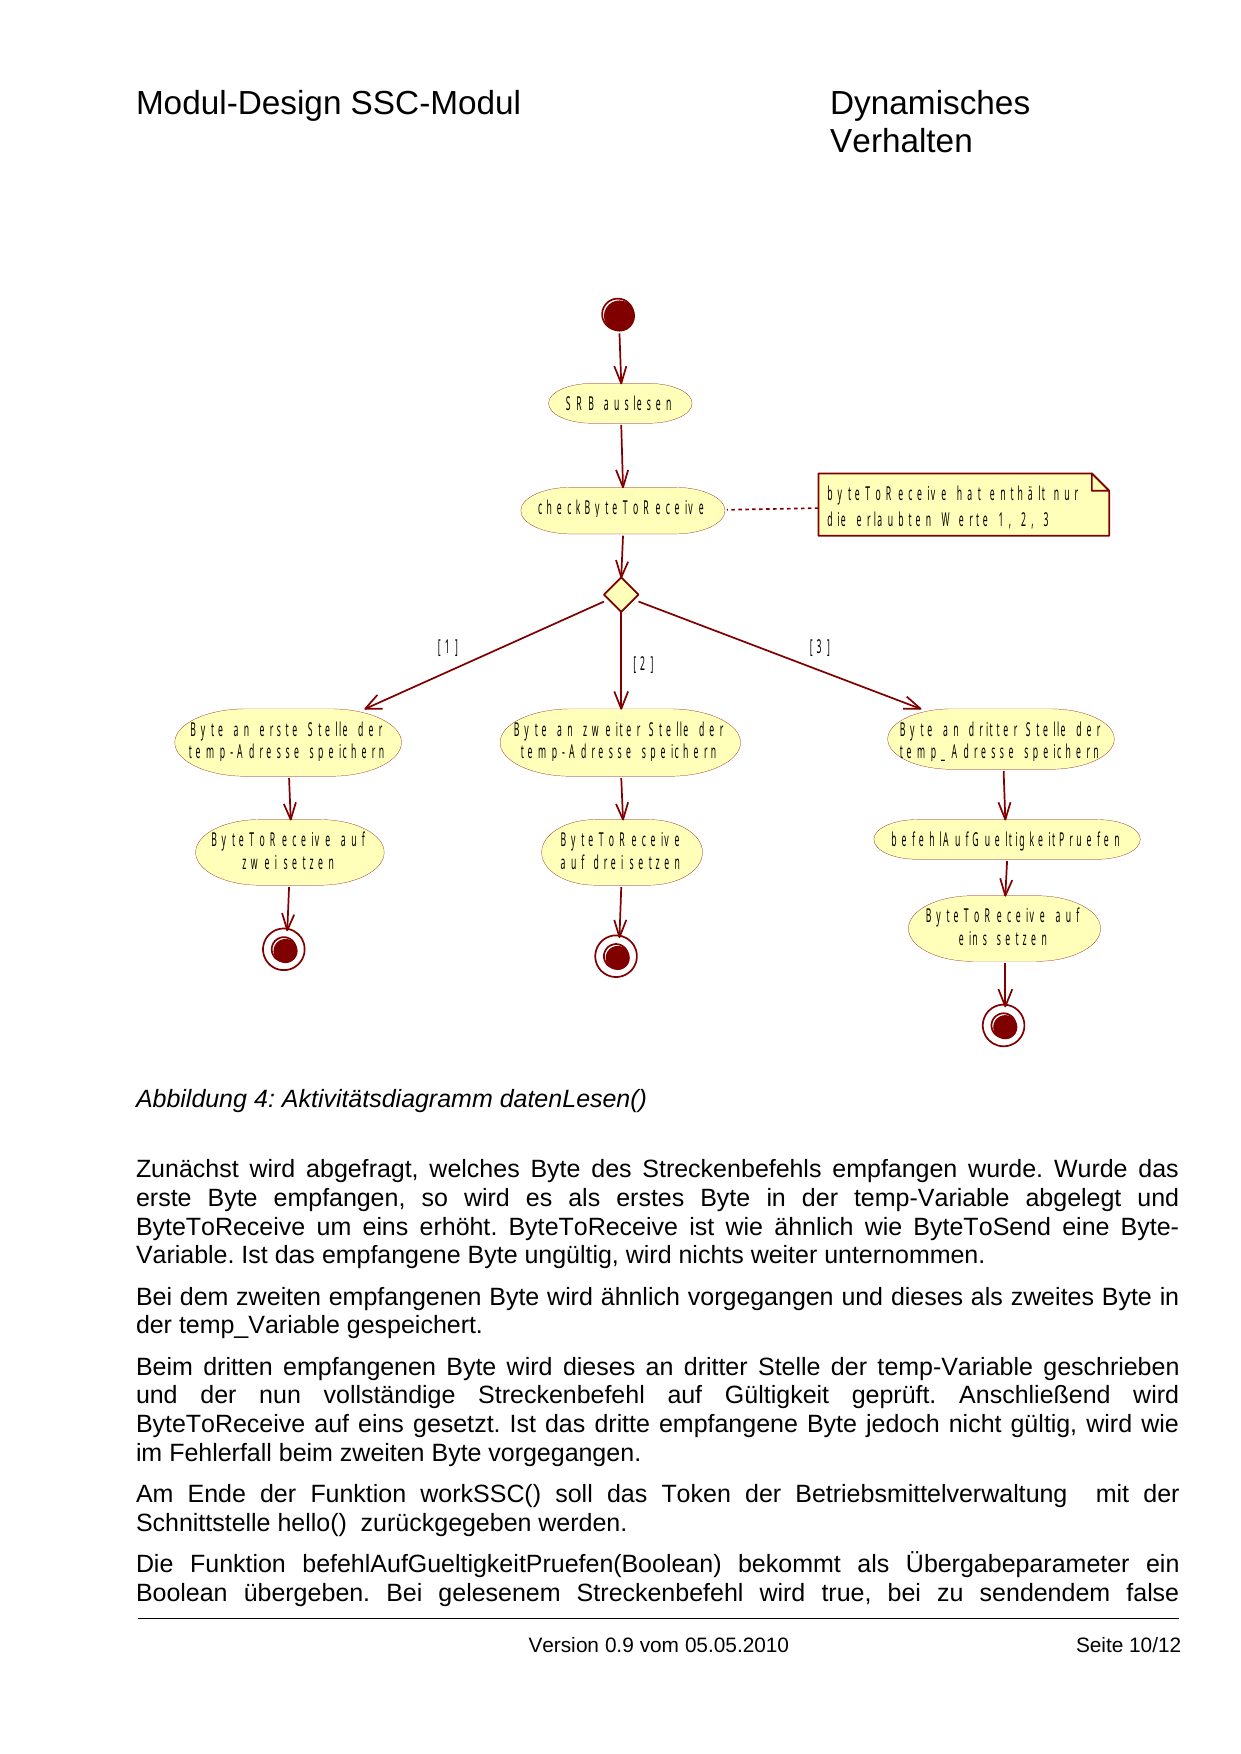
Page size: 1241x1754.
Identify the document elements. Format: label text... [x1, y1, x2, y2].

text Zunächst wird abgefragt, welches Byte des Streckenbefehls empfangen wurde. Wurde das erste Byte empfangen, so wird es als erstes Byte in der temp-Variable abgelegt und ByteToReceive um eins erhöht. ByteToReceive ist wie ähnlich wie ByteToSend eine Byte-Variable. Ist das empfangene Byte ungültig, wird nichts weiter unternommen. [136, 1154, 1181, 1269]
text Beim dritten empfangenen Byte wird dieses an dritter Stelle der temp-Variable geschrieben und der nun vollständige Streckenbefehl auf Gültigkeit geprüft. Anschließend wird ByteToReceive auf eins gesetzt. Ist das dritte empfangene Byte jedoch nicht gültig, wird wie im Fehlerfall beim zweiten Byte vorgegangen. [136, 1352, 1181, 1467]
text Die Funktion befehlAufGueltigkeitPruefen(Boolean) bekommt als Übergabeparameter ein Boolean übergeben. Bei gelesenem Streckenbefehl wird true, bei zu sendendem false übergeben. Bei gelesenem Streckenbefehl wird dieser nach Validierung in den Shared Memory geschrieben. [136, 1549, 1181, 1607]
text Bei dem zweiten empfangenen Byte wird ähnlich vorgegangen und dieses als zweites Byte in der temp_Variable gespeichert. [136, 1282, 1181, 1339]
text Abbildung 4: Aktivitätsdiagramm datenLesen() [136, 278, 1181, 1113]
text Am Ende der Funktion workSSC() soll das Token der Betriebsmittelverwaltung mit der Schnittstelle hello() zurückgegeben werden. [136, 1479, 1181, 1537]
